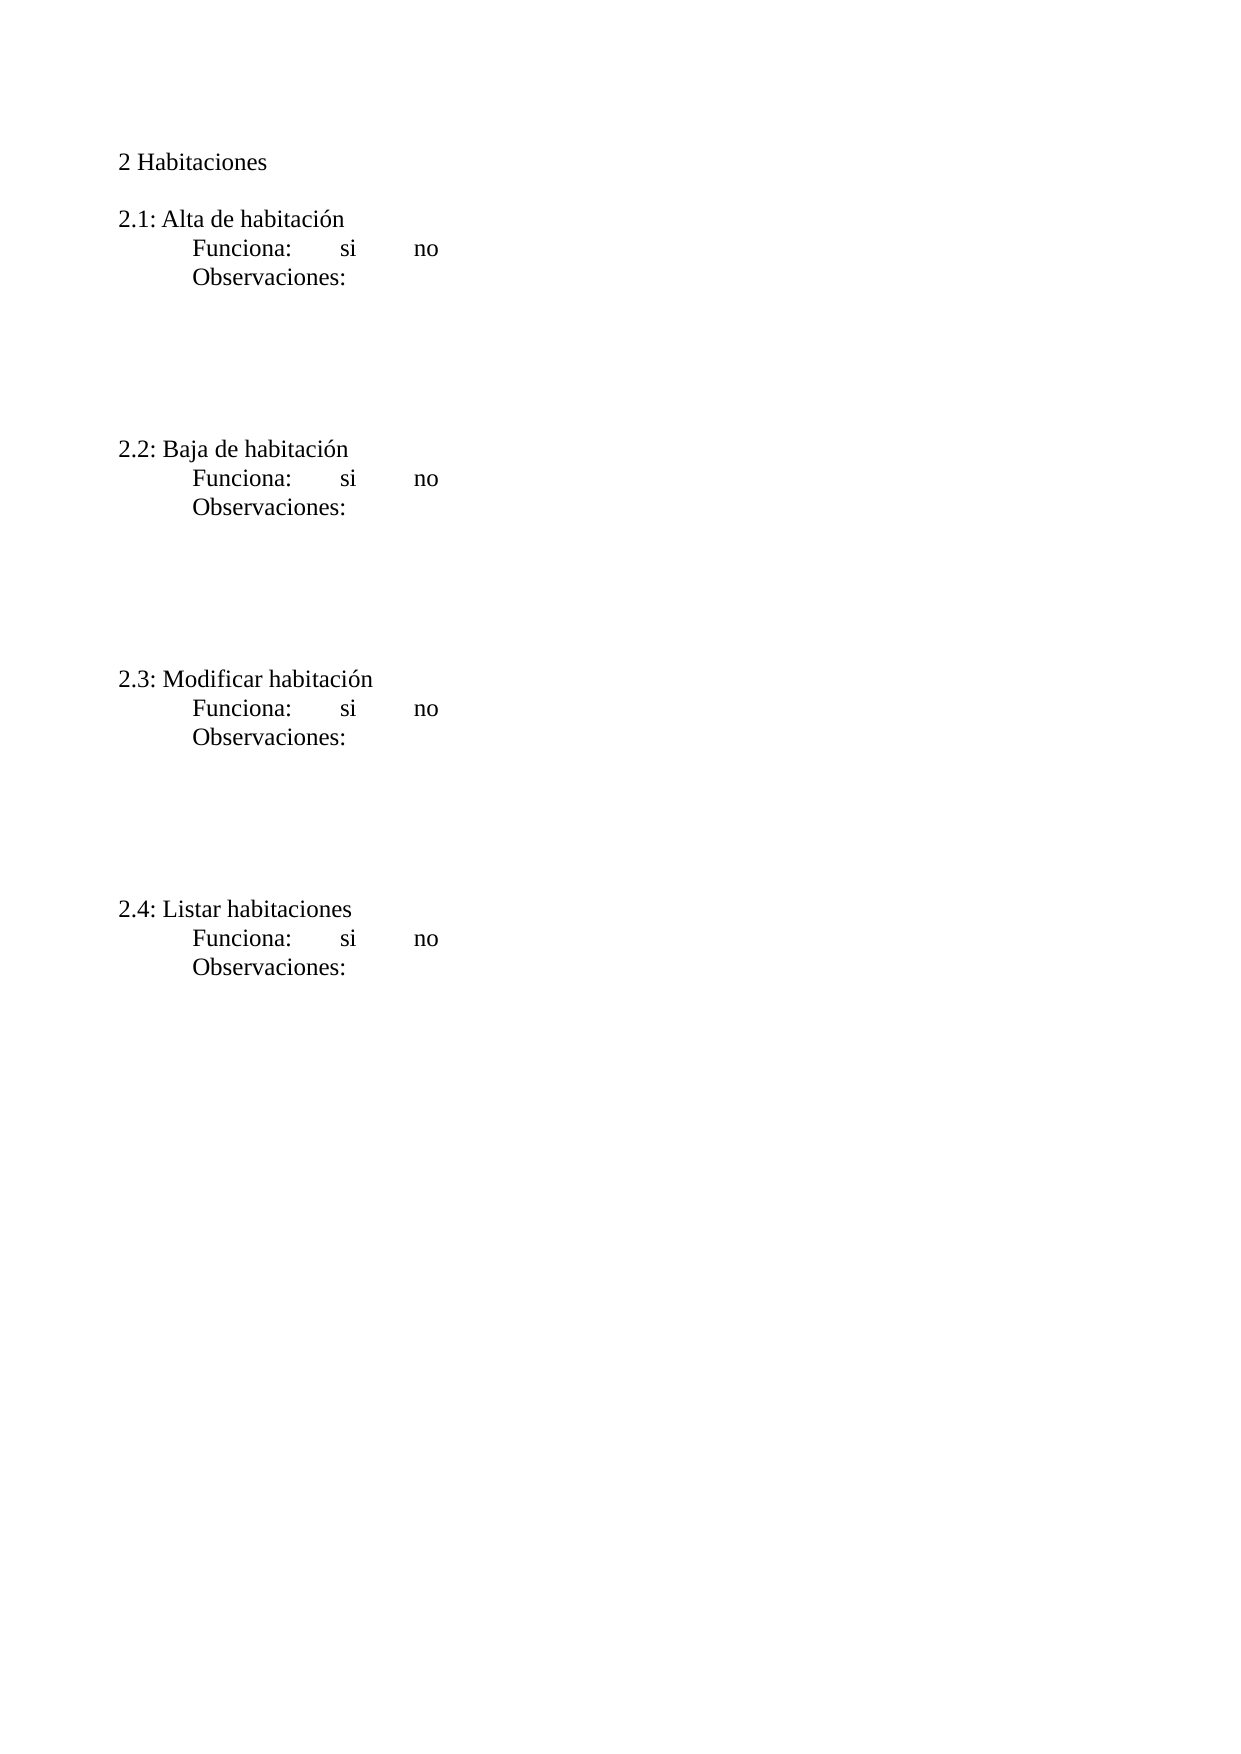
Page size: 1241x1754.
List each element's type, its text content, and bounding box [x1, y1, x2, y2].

text 2.1: Alta de habitación [118, 204, 1122, 233]
text Observaciones: [118, 952, 1122, 981]
text 2.2: Baja de habitación [118, 434, 1122, 463]
text Funciona: si no [118, 463, 1122, 492]
text 2.4: Listar habitaciones [118, 894, 1122, 923]
text Observaciones: [118, 262, 1122, 291]
text 2 Habitaciones [118, 147, 1122, 204]
text Observaciones: [118, 492, 1122, 521]
text Observaciones: [118, 722, 1122, 751]
text Funciona: si no [118, 923, 1122, 952]
text 2.3: Modificar habitación [118, 664, 1122, 693]
text Funciona: si no [118, 233, 1122, 262]
text Funciona: si no [118, 693, 1122, 722]
